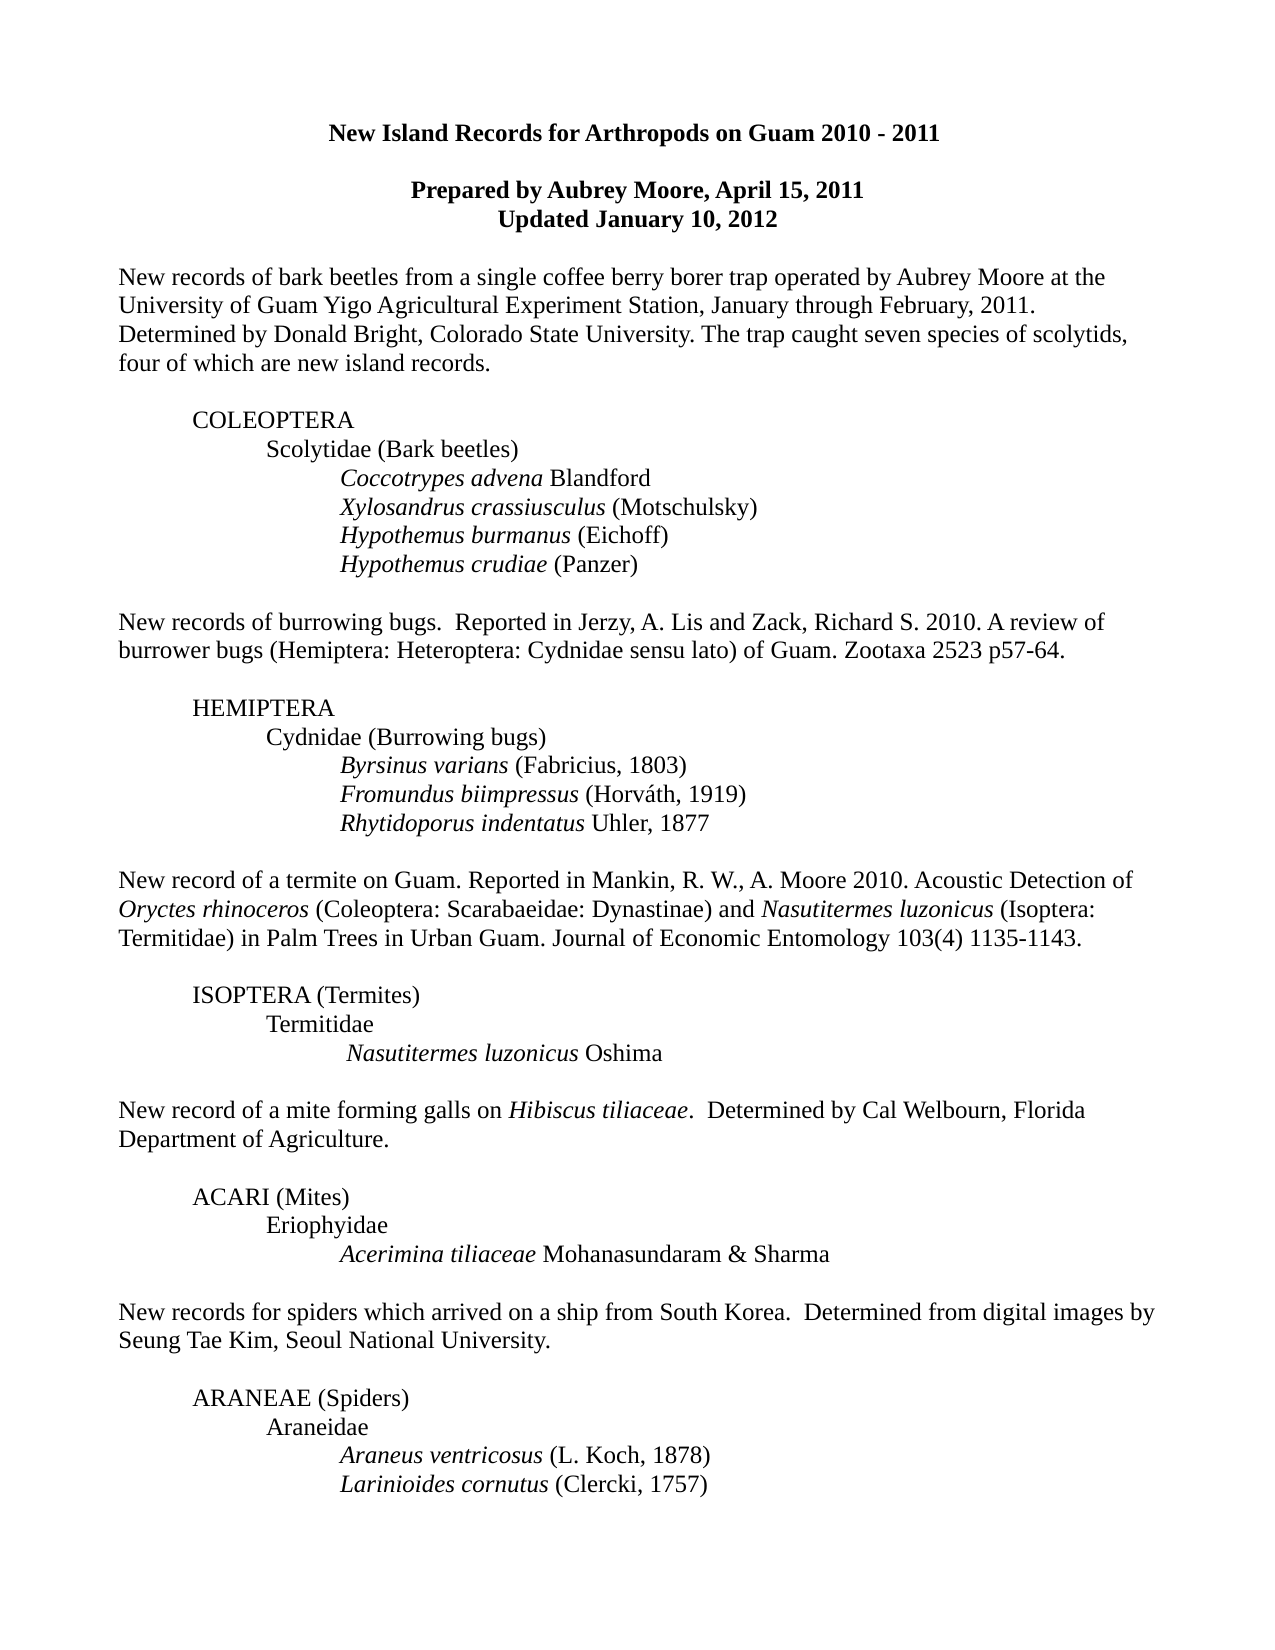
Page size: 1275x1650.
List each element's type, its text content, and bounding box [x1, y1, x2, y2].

text Byrsinus varians (Fabricius, 1803) [118, 751, 1157, 779]
text New Island Records for Arthropods on Guam 2010 - 2011 [118, 118, 1157, 147]
text New record of a mite forming galls on Hibiscus tiliaceae. Determined by Cal Welbourn, Florida Department of Agriculture. [118, 1096, 1157, 1153]
text Prepared by Aubrey Moore, April 15, 2011 [118, 176, 1157, 204]
text ISOPTERA (Termites) [118, 981, 1157, 1009]
text Updated January 10, 2012 [118, 204, 1157, 233]
text New records of burrowing bugs. Reported in Jerzy, A. Lis and Zack, Richard S. 2010. A review of burrower bugs (Hemiptera: Heteroptera: Cydnidae sensu lato) of Guam. Zootaxa 2523 p57-64. [118, 607, 1157, 664]
text New record of a termite on Guam. Reported in Mankin, R. W., A. Moore 2010. Acoustic Detection of Oryctes rhinoceros (Coleoptera: Scarabaeidae: Dynastinae) and Nasutitermes luzonicus (Isoptera: Termitidae) in Palm Trees in Urban Guam. Journal of Economic Entomology 103(4) 1135-1143. [118, 866, 1157, 952]
text Acerimina tiliaceae Mohanasundaram & Sharma [118, 1239, 1157, 1268]
text Nasutitermes luzonicus Oshima [118, 1038, 1157, 1067]
text Fromundus biimpressus (Horváth, 1919) [118, 779, 1157, 808]
text Scolytidae (Bark beetles) [118, 434, 1157, 463]
text ARANEAE (Spiders) [118, 1383, 1157, 1412]
text Xylosandrus crassiusculus (Motschulsky) [118, 492, 1157, 521]
text Cydnidae (Burrowing bugs) [118, 722, 1157, 751]
text HEMIPTERA [118, 693, 1157, 722]
text Hypothemus crudiae (Panzer) [118, 549, 1157, 578]
text New records for spiders which arrived on a ship from South Korea. Determined from digital images by Seung Tae Kim, Seoul National University. [118, 1297, 1157, 1354]
text Araneidae [118, 1412, 1157, 1441]
text COLEOPTERA [118, 406, 1157, 434]
text Coccotrypes advena Blandford [118, 463, 1157, 492]
text Eriophyidae [118, 1211, 1157, 1239]
text Termitidae [118, 1009, 1157, 1038]
text Rhytidoporus indentatus Uhler, 1877 [118, 808, 1157, 837]
text ACARI (Mites) [118, 1182, 1157, 1211]
text Larinioides cornutus (Clercki, 1757) [118, 1469, 1157, 1498]
text New records of bark beetles from a single coffee berry borer trap operated by Aubrey Moore at the University of Guam Yigo Agricultural Experiment Station, January through February, 2011. Determined by Donald Bright, Colorado State University. The trap caught seven species of scolytids, four of which are new island records. [118, 262, 1157, 377]
text Hypothemus burmanus (Eichoff) [118, 521, 1157, 549]
text Araneus ventricosus (L. Koch, 1878) [118, 1441, 1157, 1469]
